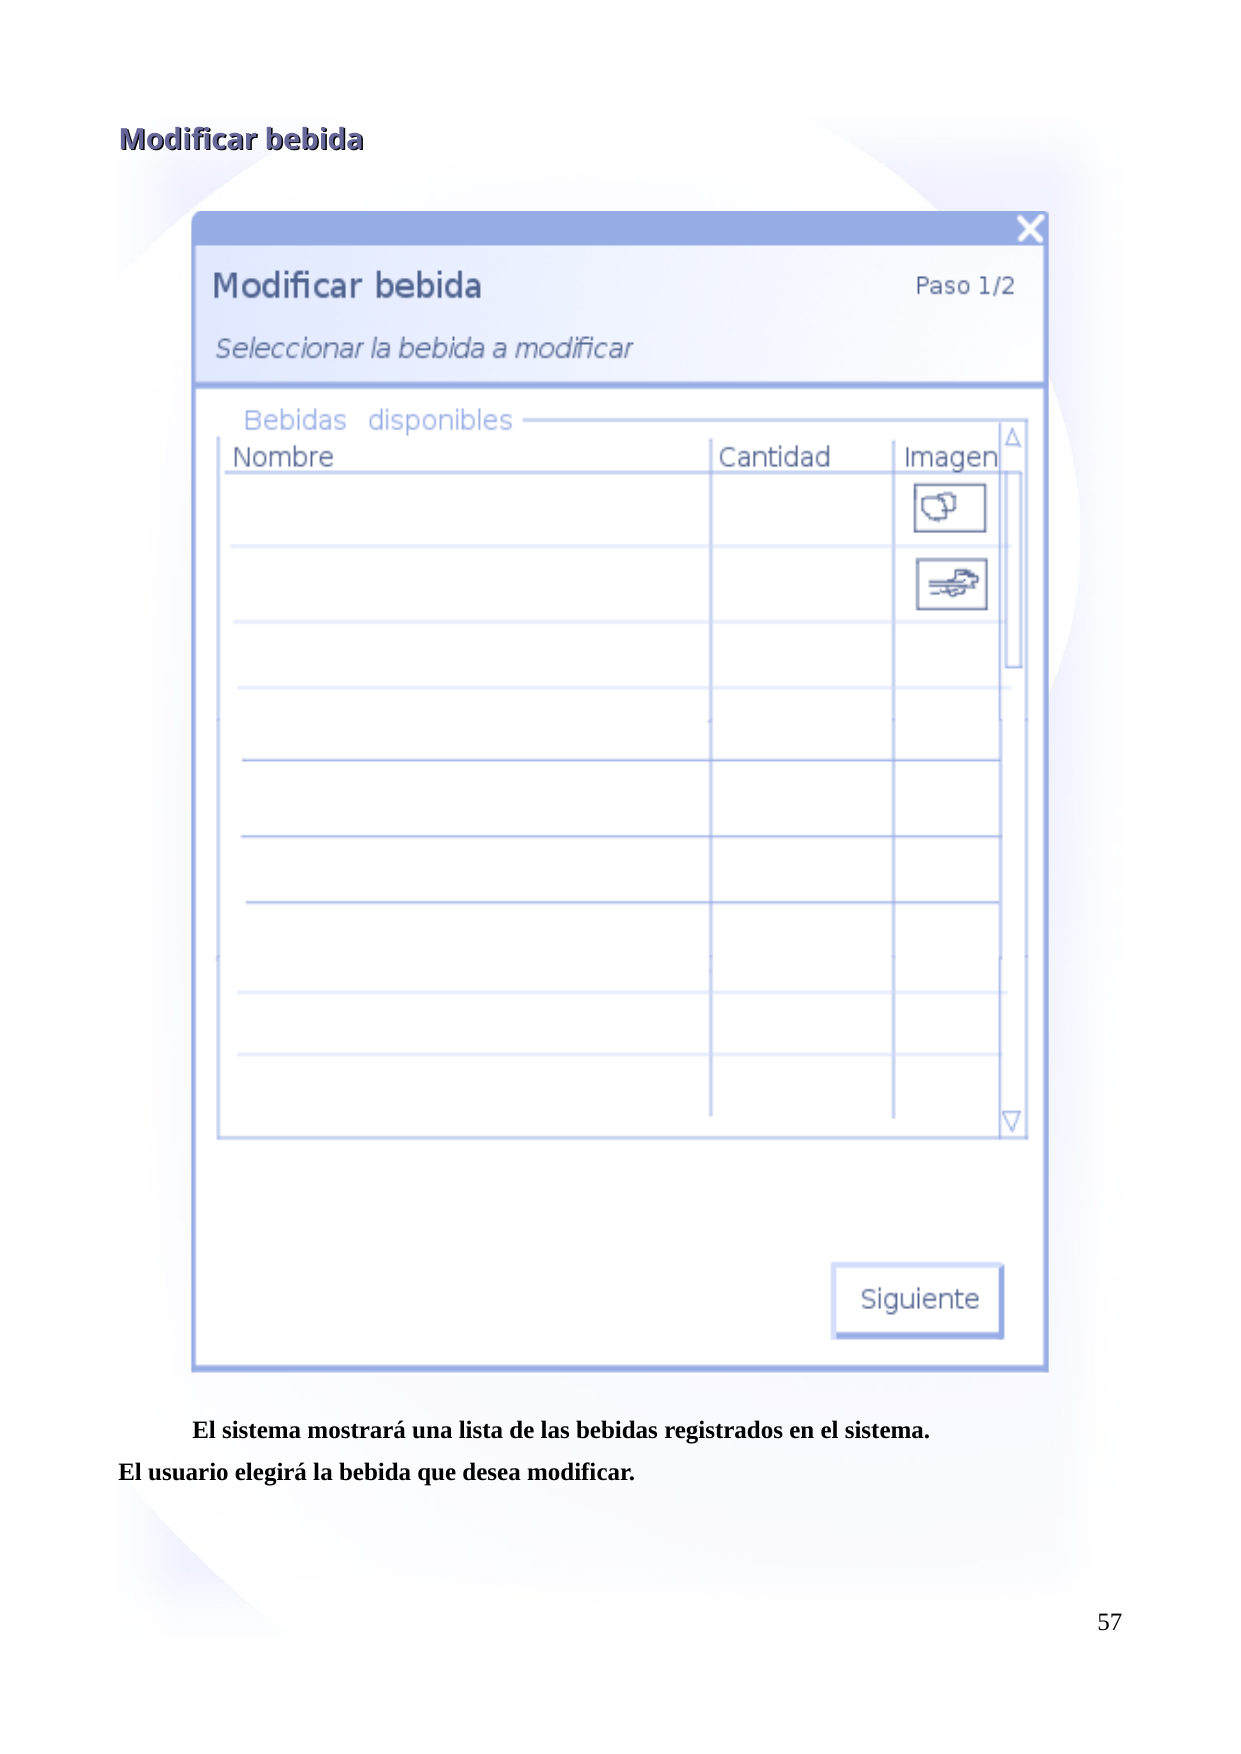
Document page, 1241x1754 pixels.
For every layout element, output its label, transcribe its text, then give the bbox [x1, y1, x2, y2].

picture [118, 158, 1122, 1415]
text El sistema mostrará una lista de las bebidas registrados en el sistema. [118, 1415, 1122, 1444]
picture [118, 1444, 1122, 1457]
text El usuario elegirá la bebida que desea modificar. [118, 1457, 1122, 1485]
picture [118, 1485, 1122, 1636]
subtitle Modificar bebida [118, 118, 1122, 158]
